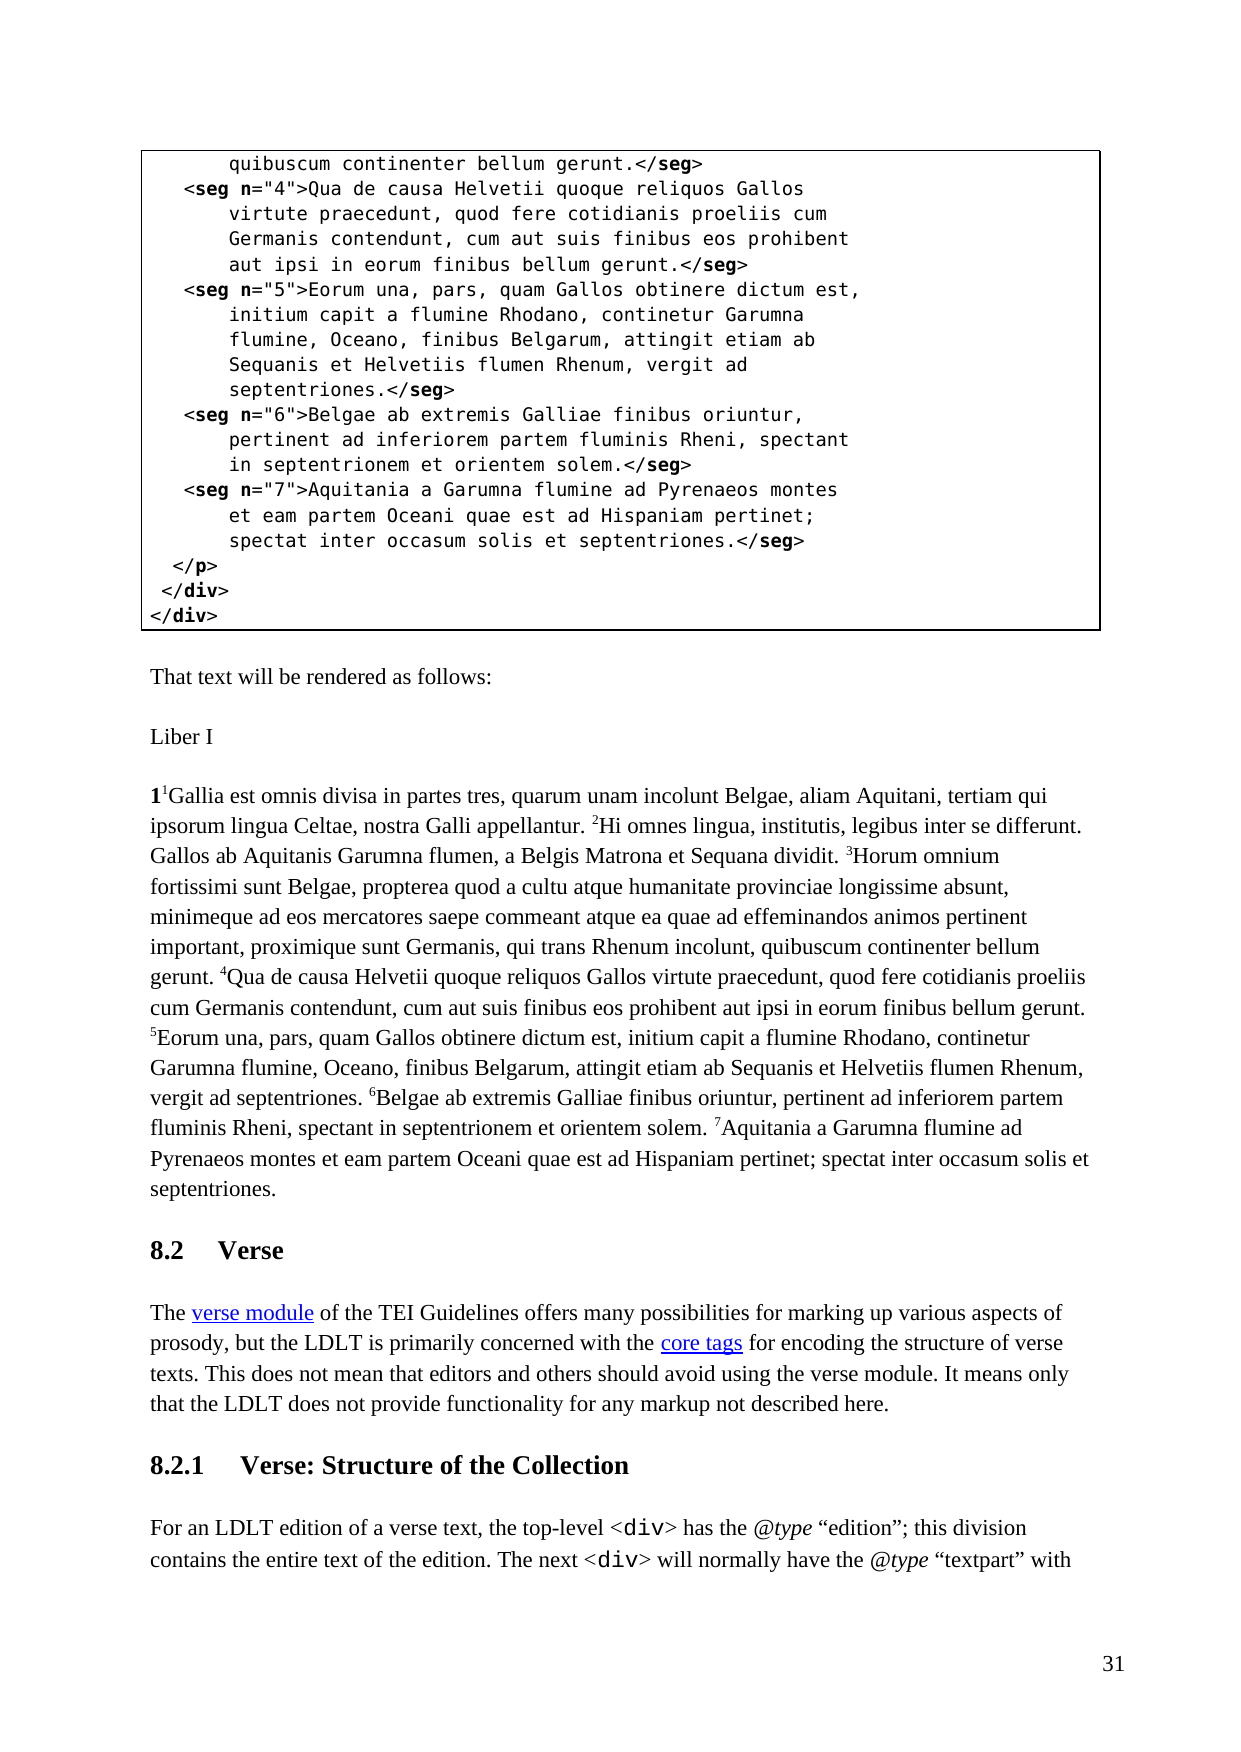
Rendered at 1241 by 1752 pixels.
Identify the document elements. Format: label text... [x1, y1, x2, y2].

text That text will be rendered as follows: [150, 663, 1090, 690]
text For an LDLT edition of a verse text, the top-level <div> has the @type “edition”; this division contains the entire text of the edition. The next <div> will normally have the @type “textpart” with [150, 1514, 1090, 1574]
subtitle Verse [150, 1234, 1090, 1265]
text quibuscum continenter bellum gerunt.</seg> <seg n="4">Qua de causa Helvetii quoque reliquos Gallos virtute praecedunt, quod fere cotidianis proeliis cum Germanis contendunt, cum aut suis finibus eos prohibent aut ipsi in eorum finibus bellum gerunt.</seg> <seg n="5">Eorum una, pars, quam Gallos obtinere dictum est, initium capit a flumine Rhodano, continetur Garumna flumine, Oceano, finibus Belgarum, attingit etiam ab Sequanis et Helvetiis flumen Rhenum, vergit ad septentriones.</seg> <seg n="6">Belgae ab extremis Galliae finibus oriuntur, pertinent ad inferiorem partem fluminis Rheni, spectant in septentrionem et orientem solem.</seg> <seg n="7">Aquitania a Garumna flumine ad Pyrenaeos montes et eam partem Oceani quae est ad Hispaniam pertinet; spectat inter occasum solis et septentriones.</seg> </p> </div> </div> [142, 151, 1099, 629]
text Liber I [150, 723, 1090, 749]
subtitle Verse: Structure of the Collection [150, 1449, 1090, 1480]
text The verse module of the TEI Guidelines offers many possibilities for marking up various aspects of prosody, but the LDLT is primarily concerned with the core tags for encoding the structure of verse texts. This does not mean that editors and others should avoid using the verse module. It means only that the LDLT does not provide functionality for any markup not described here. [150, 1299, 1090, 1416]
text 11Gallia est omnis divisa in partes tres, quarum unam incolunt Belgae, aliam Aquitani, tertiam qui ipsorum lingua Celtae, nostra Galli appellantur. 2Hi omnes lingua, institutis, legibus inter se differunt. Gallos ab Aquitanis Garumna flumen, a Belgis Matrona et Sequana dividit. 3Horum omnium fortissimi sunt Belgae, propterea quod a cultu atque humanitate provinciae longissime absunt, minimeque ad eos mercatores saepe commeant atque ea quae ad effeminandos animos pertinent important, proximique sunt Germanis, qui trans Rhenum incolunt, quibuscum continenter bellum gerunt. 4Qua de causa Helvetii quoque reliquos Gallos virtute praecedunt, quod fere cotidianis proeliis cum Germanis contendunt, cum aut suis finibus eos prohibent aut ipsi in eorum finibus bellum gerunt. 5Eorum una, pars, quam Gallos obtinere dictum est, initium capit a flumine Rhodano, continetur Garumna flumine, Oceano, finibus Belgarum, attingit etiam ab Sequanis et Helvetiis flumen Rhenum, vergit ad septentriones. 6Belgae ab extremis Galliae finibus oriuntur, pertinent ad inferiorem partem fluminis Rheni, spectant in septentrionem et orientem solem. 7Aquitania a Garumna flumine ad Pyrenaeos montes et eam partem Oceani quae est ad Hispaniam pertinet; spectat inter occasum solis et septentriones. [150, 782, 1090, 1201]
